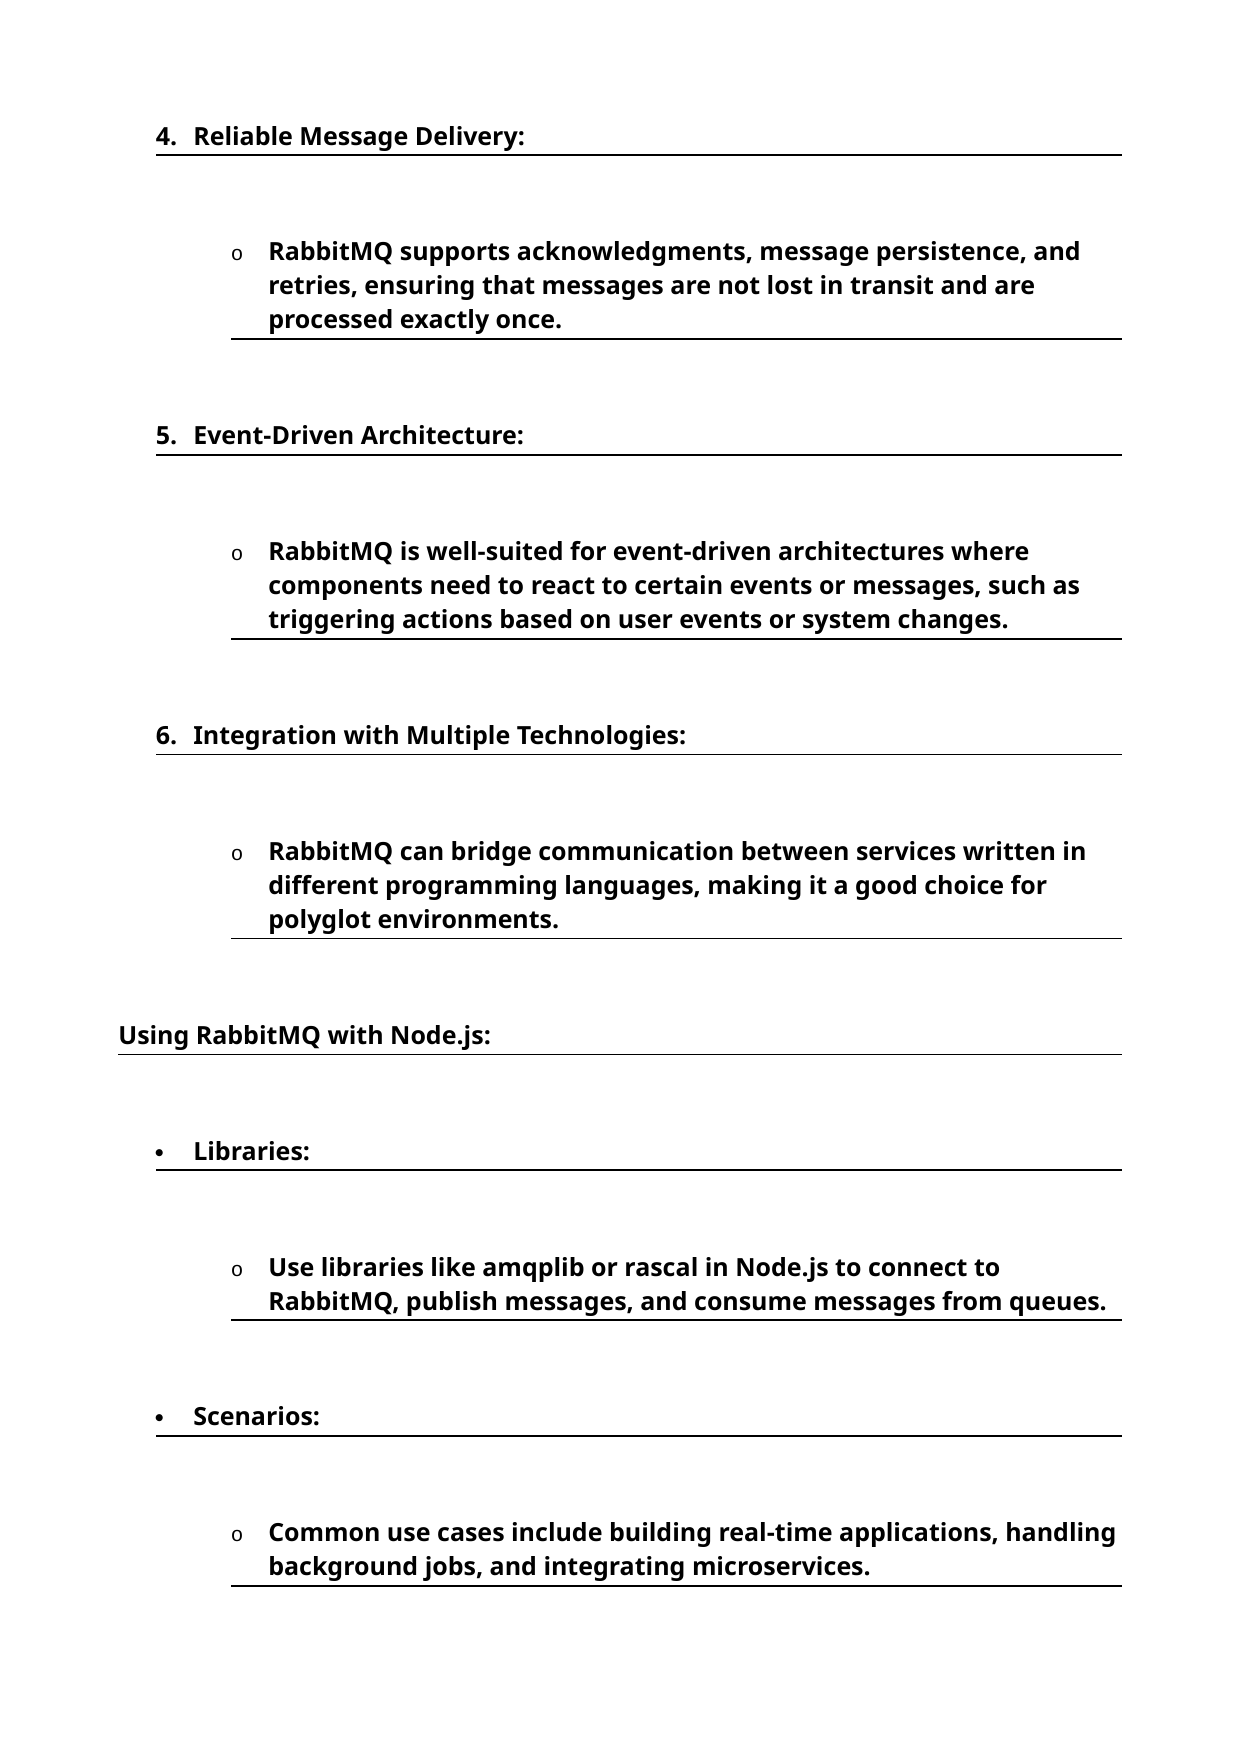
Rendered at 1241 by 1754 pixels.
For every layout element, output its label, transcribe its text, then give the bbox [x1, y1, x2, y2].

subtitle Use libraries like amqplib or rascal in Node.js to connect to RabbitMQ, publish messages, and consume messages from queues. [231, 1249, 1122, 1319]
subtitle Scenarios: [156, 1399, 1122, 1435]
subtitle Using RabbitMQ with Node.js: [118, 1017, 1122, 1054]
subtitle Integration with Multiple Technologies: [156, 718, 1122, 754]
subtitle RabbitMQ supports acknowledgments, message persistence, and retries, ensuring that messages are not lost in transit and are processed exactly once. [231, 234, 1122, 338]
subtitle Common use cases include building real-time applications, handling background jobs, and integrating microservices. [231, 1515, 1122, 1585]
subtitle RabbitMQ is well-suited for event-driven architectures where components need to react to certain events or messages, such as triggering actions based on user events or system changes. [231, 534, 1122, 638]
subtitle Reliable Message Delivery: [156, 118, 1122, 154]
subtitle Event-Driven Architecture: [156, 418, 1122, 454]
subtitle Libraries: [156, 1133, 1122, 1169]
subtitle RabbitMQ can bridge communication between services written in different programming languages, making it a good choice for polyglot environments. [231, 833, 1122, 938]
